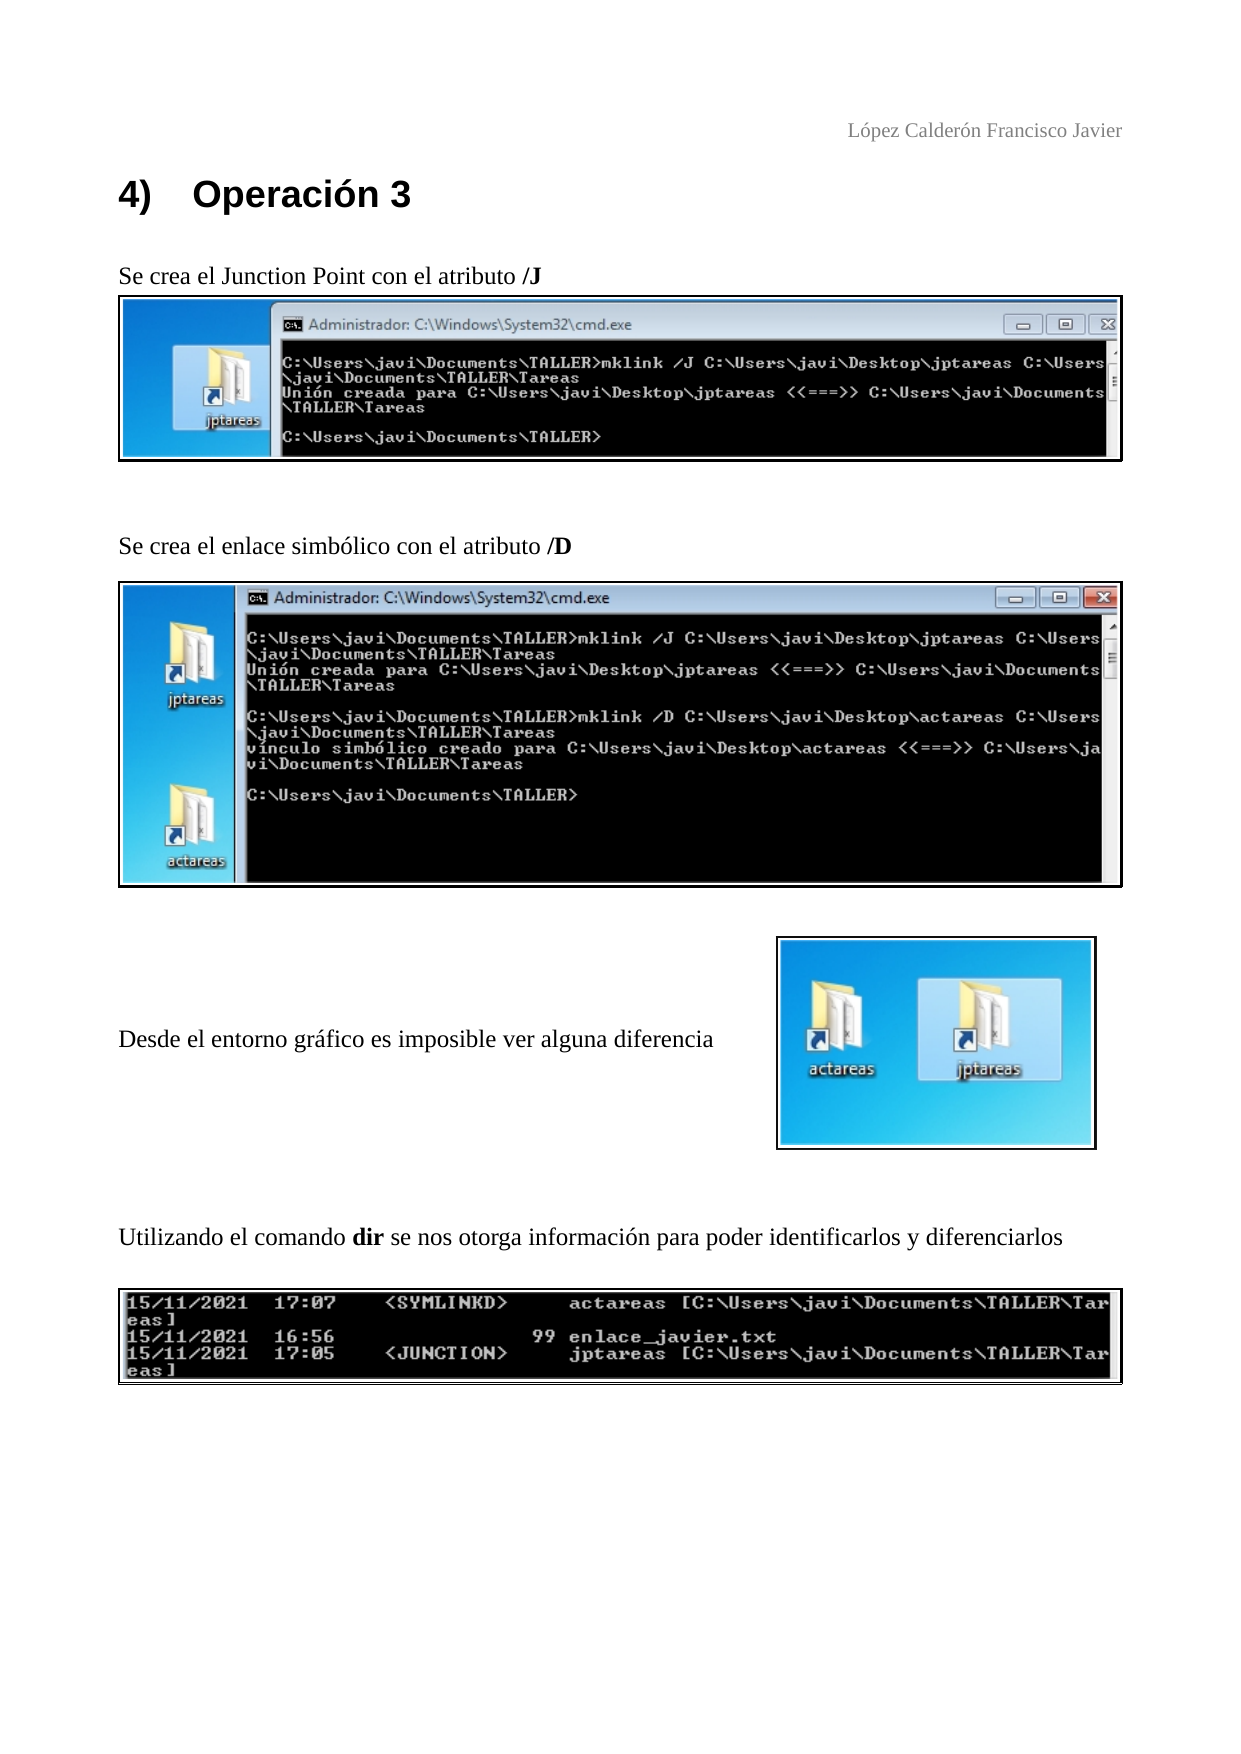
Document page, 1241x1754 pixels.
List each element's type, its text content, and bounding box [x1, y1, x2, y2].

picture [122, 299, 1118, 457]
picture [122, 585, 1118, 883]
text Se crea el Junction Point con el atributo /J [118, 261, 1122, 289]
picture [122, 1292, 1118, 1379]
text Utilizando el comando dir se nos otorga información para poder identificarlos y diferenciarlos [118, 1222, 1122, 1251]
text Desde el entorno gráfico es imposible ver alguna diferencia [118, 1024, 776, 1052]
subtitle Operación 3 [118, 172, 1122, 215]
text Se crea el enlace simbólico con el atributo /D [118, 531, 1122, 560]
picture [780, 940, 1092, 1145]
